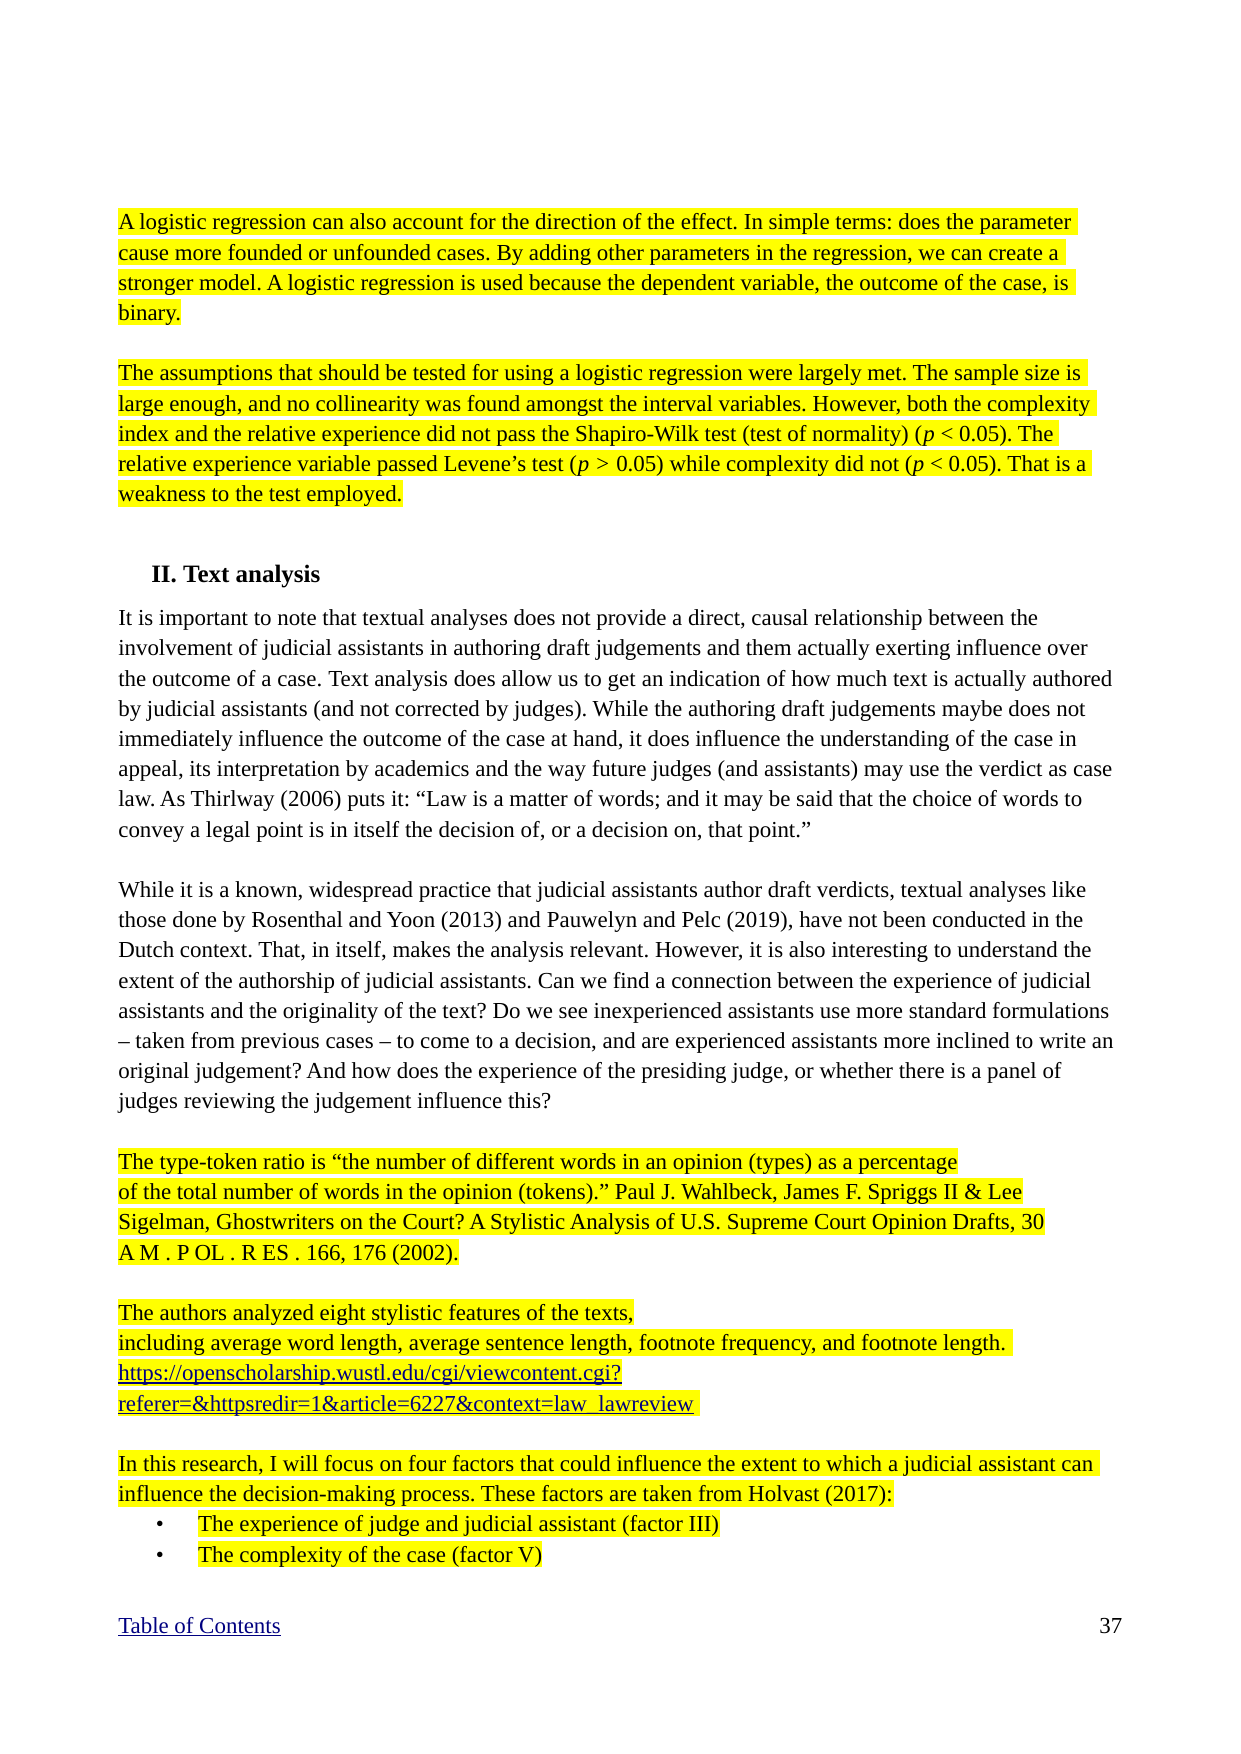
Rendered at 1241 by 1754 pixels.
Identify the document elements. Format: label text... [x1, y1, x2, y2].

list The complexity of the case (factor V) [156, 1541, 1122, 1567]
text including average word length, average sentence length, footnote frequency, and footnote length. https://openscholarship.wustl.edu/cgi/viewcontent.cgi?referer=&httpsredir=1&article=6227&context=law_lawreview [118, 1329, 1122, 1416]
list The experience of judge and judicial assistant (factor III) [156, 1510, 1122, 1537]
text Sigelman, Ghostwriters on the Court? A Stylistic Analysis of U.S. Supreme Court Opinion Drafts, 30 [118, 1208, 1122, 1235]
text The authors analyzed eight stylistic features of the texts, [118, 1299, 1122, 1325]
text The type-token ratio is “the number of different words in an opinion (types) as a percentage [118, 1148, 1122, 1174]
subtitle II. Text analysis [151, 559, 1122, 588]
text In this research, I will focus on four factors that could influence the extent to which a judicial assistant can influence the decision-making process. These factors are taken from Holvast (2017): [118, 1450, 1122, 1507]
text It is important to note that textual analyses does not provide a direct, causal relationship between the involvement of judicial assistants in authoring draft judgements and them actually exerting influence over the outcome of a case. Text analysis does allow us to get an indication of how much text is actually authored by judicial assistants (and not corrected by judges). While the authoring draft judgements maybe does not immediately influence the outcome of the case at hand, it does influence the understanding of the case in appeal, its interpretation by academics and the way future judges (and assistants) may use the verdict as case law. As Thirlway (2006) puts it: “Law is a matter of words; and it may be said that the choice of words to convey a legal point is in itself the decision of, or a decision on, that point.” [118, 604, 1122, 842]
text While it is a known, widespread practice that judicial assistants author draft verdicts, textual analyses like those done by Rosenthal and Yoon (2013) and Pauwelyn and Pelc (2019), have not been conducted in the Dutch context. That, in itself, makes the analysis relevant. However, it is also interesting to understand the extent of the authorship of judicial assistants. Can we find a connection between the experience of judicial assistants and the originality of the text? Do we see inexperienced assistants use more standard formulations – taken from previous cases – to come to a decision, and are experienced assistants more inclined to write an original judgement? And how does the experience of the presiding judge, or whether there is a panel of judges reviewing the judgement influence this? [118, 876, 1122, 1114]
text of the total number of words in the opinion (tokens).” Paul J. Wahlbeck, James F. Spriggs II & Lee [118, 1178, 1122, 1204]
text The assumptions that should be tested for using a logistic regression were largely met. The sample size is large enough, and no collinearity was found amongst the interval variables. However, both the complexity index and the relative experience did not pass the Shapiro-Wilk test (test of normality) (p < 0.05). The relative experience variable passed Levene’s test (p > 0.05) while complexity did not (p < 0.05). That is a weakness to the test employed. [118, 359, 1122, 507]
text A logistic regression can also account for the direction of the effect. In simple terms: does the parameter cause more founded or unfounded cases. By adding other parameters in the regression, we can create a stronger model. A logistic regression is used because the dependent variable, the outcome of the case, is binary. [118, 208, 1122, 325]
text A M . P OL . R ES . 166, 176 (2002). [118, 1238, 1122, 1265]
